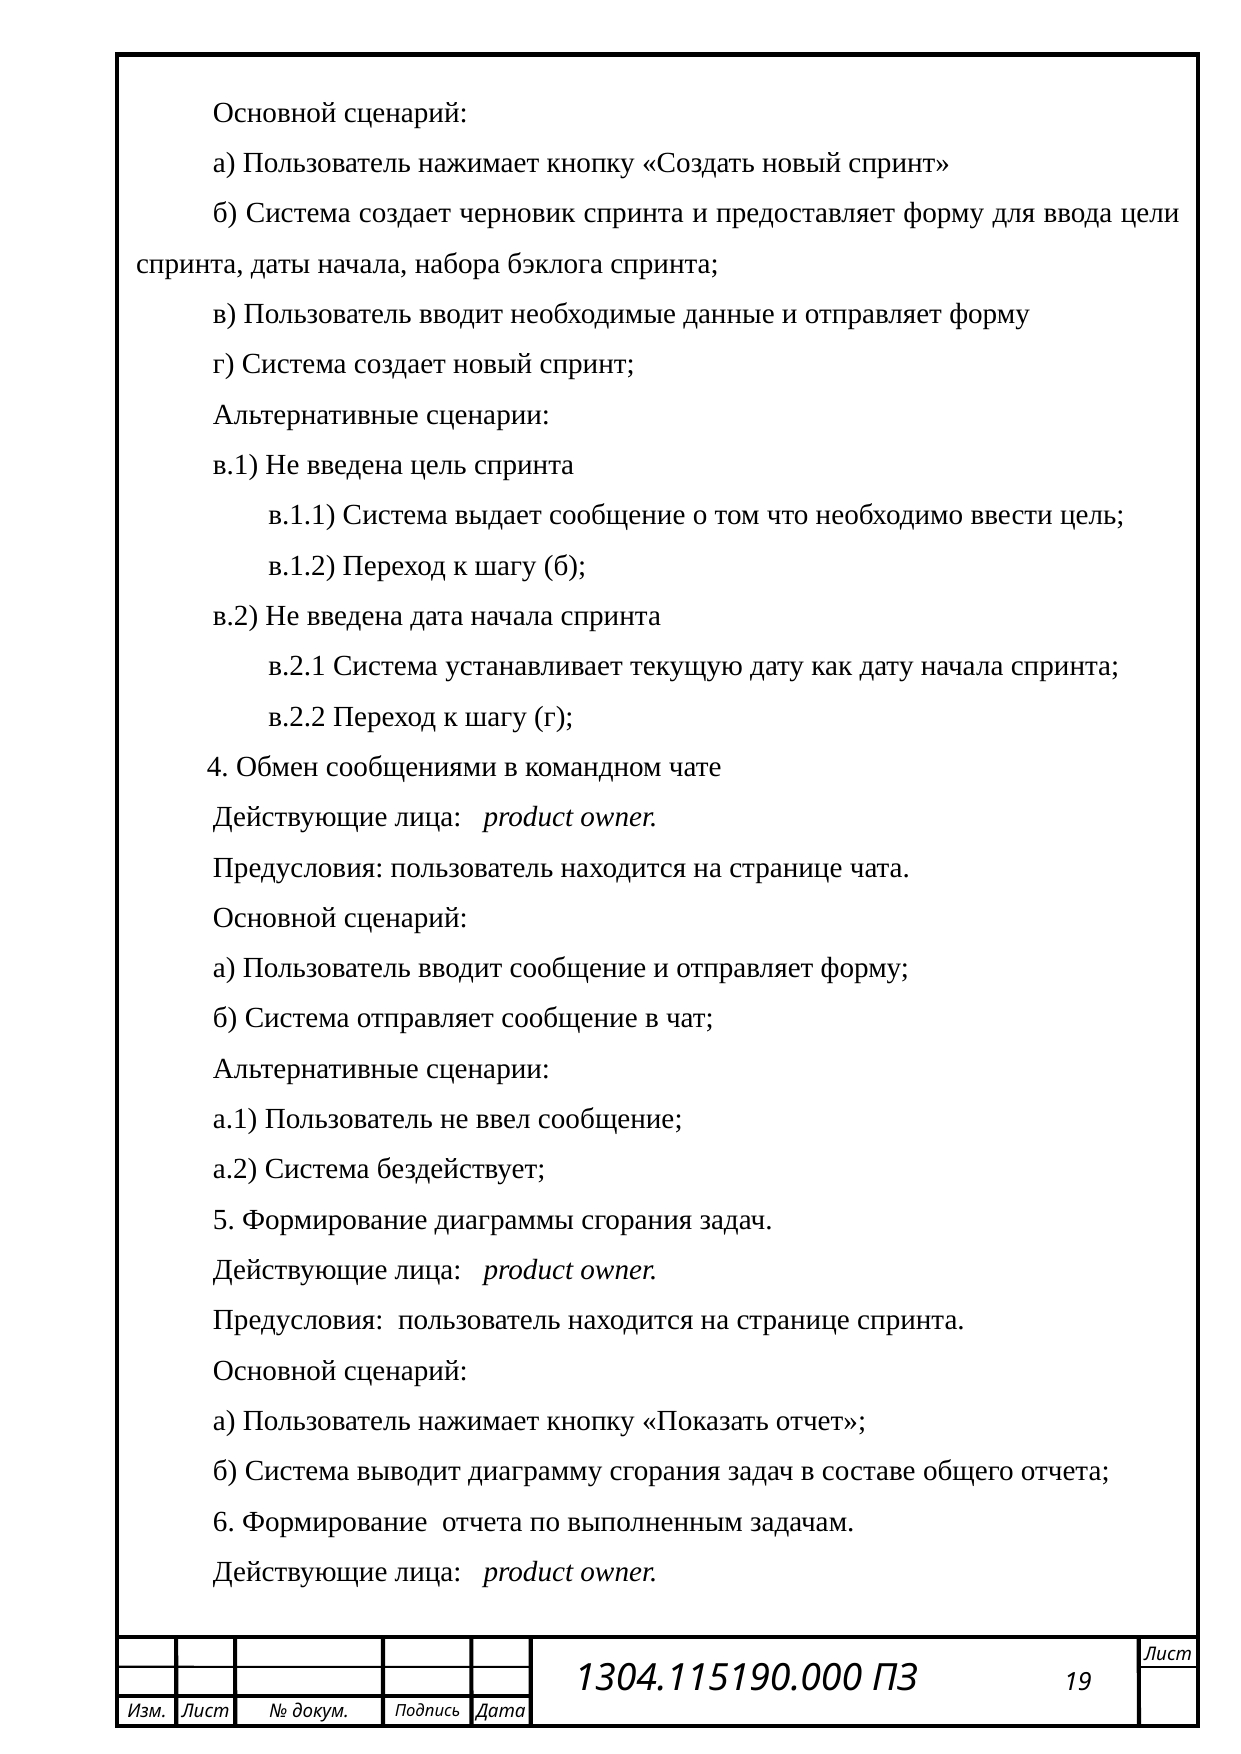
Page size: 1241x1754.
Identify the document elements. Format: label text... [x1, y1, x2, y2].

text 4. Обмен сообщениями в командном чате [130, 749, 1181, 783]
text в.1.2) Переход к шагу (б); [136, 548, 1181, 581]
text а.1) Пользователь не ввел сообщение; [136, 1101, 1181, 1135]
text в) Пользователь вводит необходимые данные и отправляет форму [136, 296, 1181, 330]
text 5. Формирование диаграммы сгорания задач. [136, 1202, 1181, 1235]
text Основной сценарий: [136, 1353, 1181, 1386]
text г) Система создает новый спринт; [136, 347, 1181, 380]
text Основной сценарий: [136, 95, 1181, 128]
text а) Пользователь нажимает кнопку «Создать новый спринт» [136, 145, 1181, 179]
text б) Система выводит диаграмму сгорания задач в составе общего отчета; [136, 1453, 1181, 1487]
text 6. Формирование отчета по выполненным задачам. [136, 1504, 1181, 1537]
text в.2.1 Система устанавливает текущую дату как дату начала спринта; [136, 648, 1181, 682]
text Действующие лица: product owner. [136, 1554, 1181, 1588]
text Действующие лица: product owner. [136, 799, 1181, 833]
text в.1) Не введена цель спринта [136, 447, 1181, 481]
text Альтернативные сценарии: [136, 397, 1181, 430]
text а.2) Система бездействует; [136, 1152, 1181, 1185]
text а) Пользователь вводит сообщение и отправляет форму; [136, 950, 1181, 984]
text а) Пользователь нажимает кнопку «Показать отчет»; [136, 1403, 1181, 1437]
text в.2) Не введена дата начала спринта [136, 598, 1181, 632]
text Действующие лица: product owner. [136, 1252, 1181, 1286]
text Предусловия: пользователь находится на странице спринта. [136, 1302, 1181, 1336]
text б) Система создает черновик спринта и предоставляет форму для ввода цели спринта, даты начала, набора бэклога спринта; [136, 196, 1181, 279]
text Основной сценарий: [136, 900, 1181, 933]
text в.1.1) Система выдает сообщение о том что необходимо ввести цель; [136, 497, 1181, 531]
text в.2.2 Переход к шагу (г); [136, 699, 1181, 732]
text Предусловия: пользователь находится на странице чата. [136, 850, 1181, 883]
text Альтернативные сценарии: [136, 1051, 1181, 1084]
text б) Система отправляет сообщение в чат; [136, 1001, 1181, 1034]
